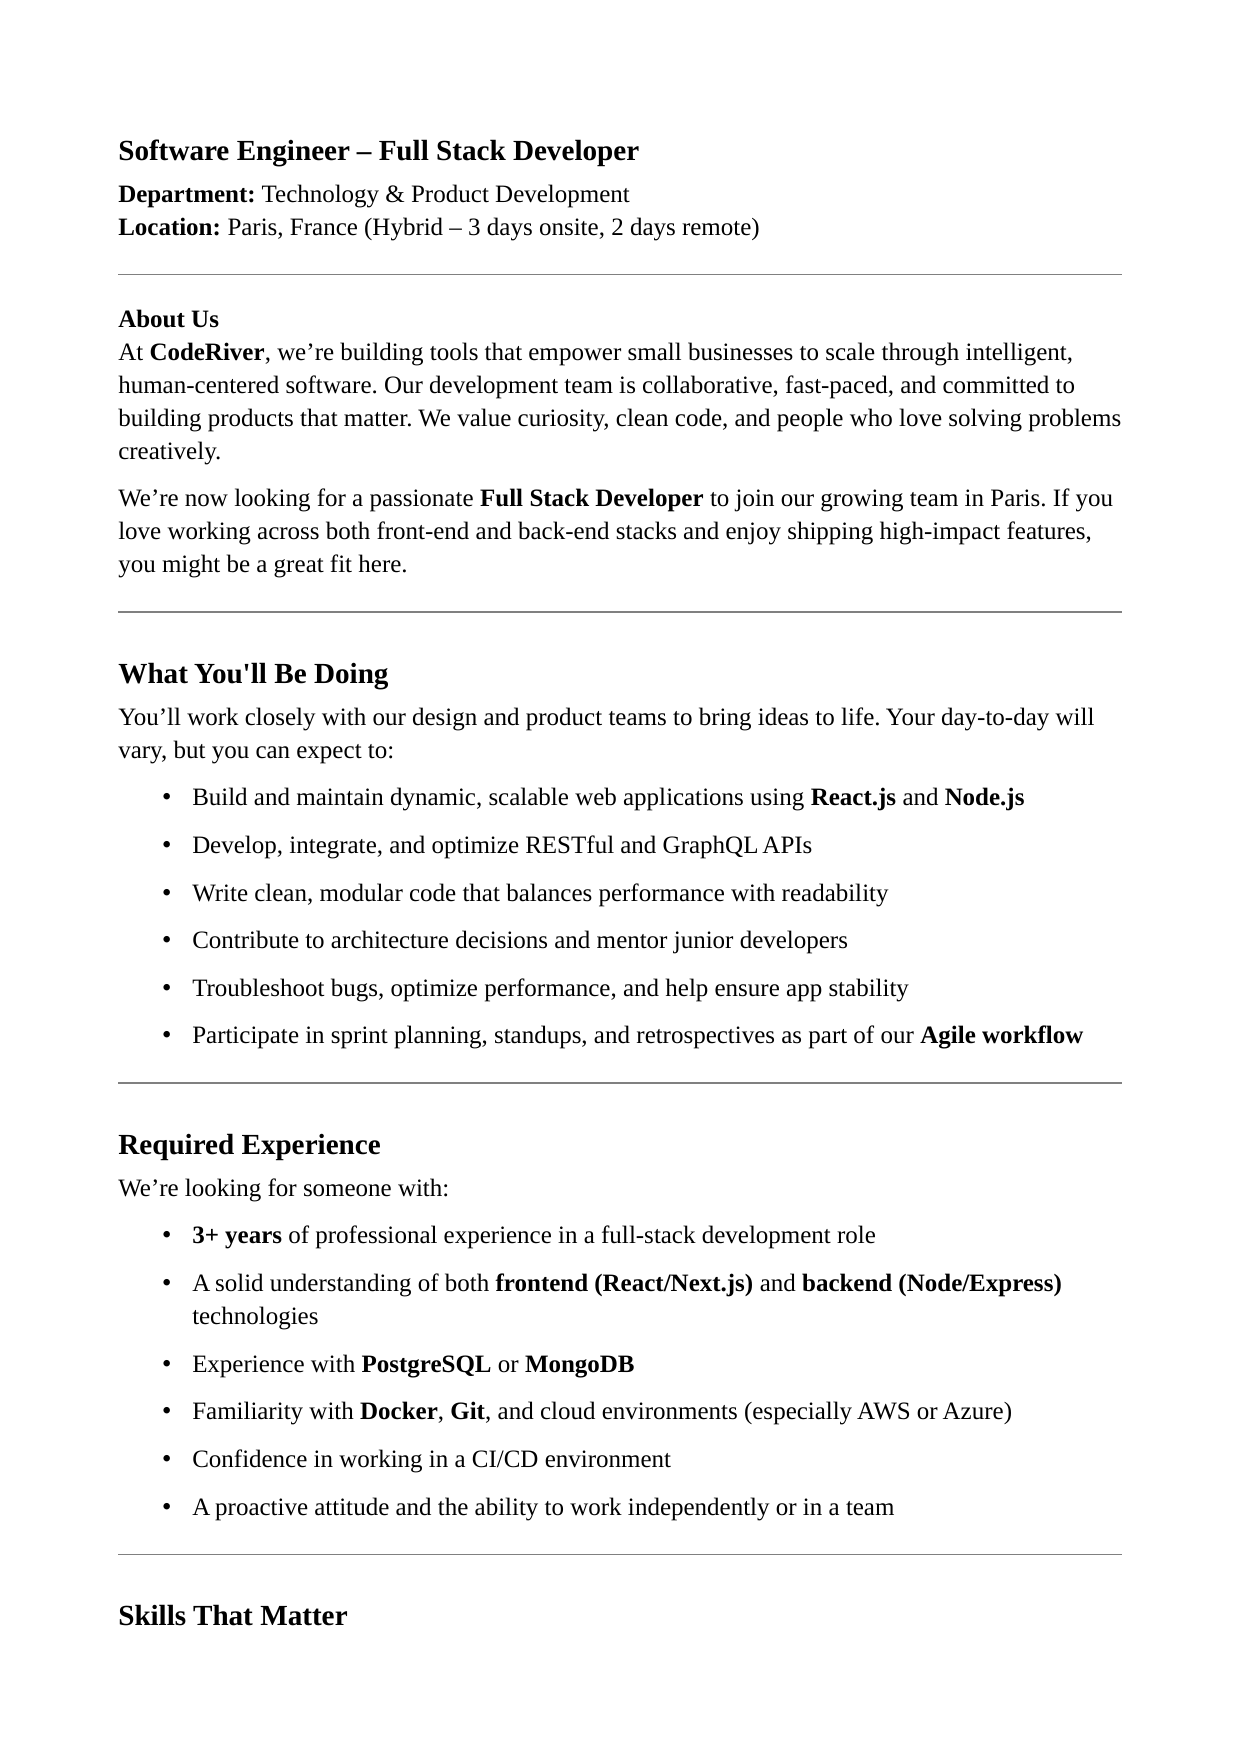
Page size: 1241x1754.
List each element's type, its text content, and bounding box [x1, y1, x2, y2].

text You’ll work closely with our design and product teams to bring ideas to life. Your day-to-day will vary, but you can expect to: [118, 702, 1122, 764]
text We’re now looking for a passionate Full Stack Developer to join our growing team in Paris. If you love working across both front-end and back-end stacks and enjoy shipping high-impact features, you might be a great fit here. [118, 483, 1122, 578]
list Write clean, modular code that balances performance with readability [162, 878, 1122, 906]
list A proactive attitude and the ability to work independently or in a team [162, 1492, 1122, 1520]
text We’re looking for someone with: [118, 1173, 1122, 1202]
list Experience with PostgreSQL or MongoDB [162, 1349, 1122, 1378]
subtitle Required Experience [118, 1127, 1122, 1161]
subtitle What You'll Be Doing [118, 656, 1122, 689]
subtitle Skills That Matter [118, 1598, 1122, 1632]
list Develop, integrate, and optimize RESTful and GraphQL APIs [162, 830, 1122, 859]
list Build and maintain dynamic, scalable web applications using React.js and Node.js [162, 782, 1122, 811]
list Confidence in working in a CI/CD environment [162, 1444, 1122, 1473]
text Department: Technology & Product Development Location: Paris, France (Hybrid – 3 days onsite, 2 days remote) [118, 179, 1122, 241]
list Troubleshoot bugs, optimize performance, and help ensure app stability [162, 973, 1122, 1002]
list Contribute to architecture decisions and mentor junior developers [162, 925, 1122, 954]
list Familiarity with Docker, Git, and cloud environments (especially AWS or Azure) [162, 1396, 1122, 1425]
list 3+ years of professional experience in a full-stack development role [162, 1221, 1122, 1249]
text About Us At CodeRiver, we’re building tools that empower small businesses to scale through intelligent, human-centered software. Our development team is collaborative, fast-paced, and committed to building products that matter. We value curiosity, clean code, and people who love solving problems creatively. [118, 304, 1122, 464]
list Participate in sprint planning, standups, and retrospectives as part of our Agile workflow [162, 1021, 1122, 1049]
list A solid understanding of both frontend (React/Next.js) and backend (Node/Express) technologies [162, 1268, 1122, 1330]
subtitle Software Engineer – Full Stack Developer [118, 133, 1122, 166]
